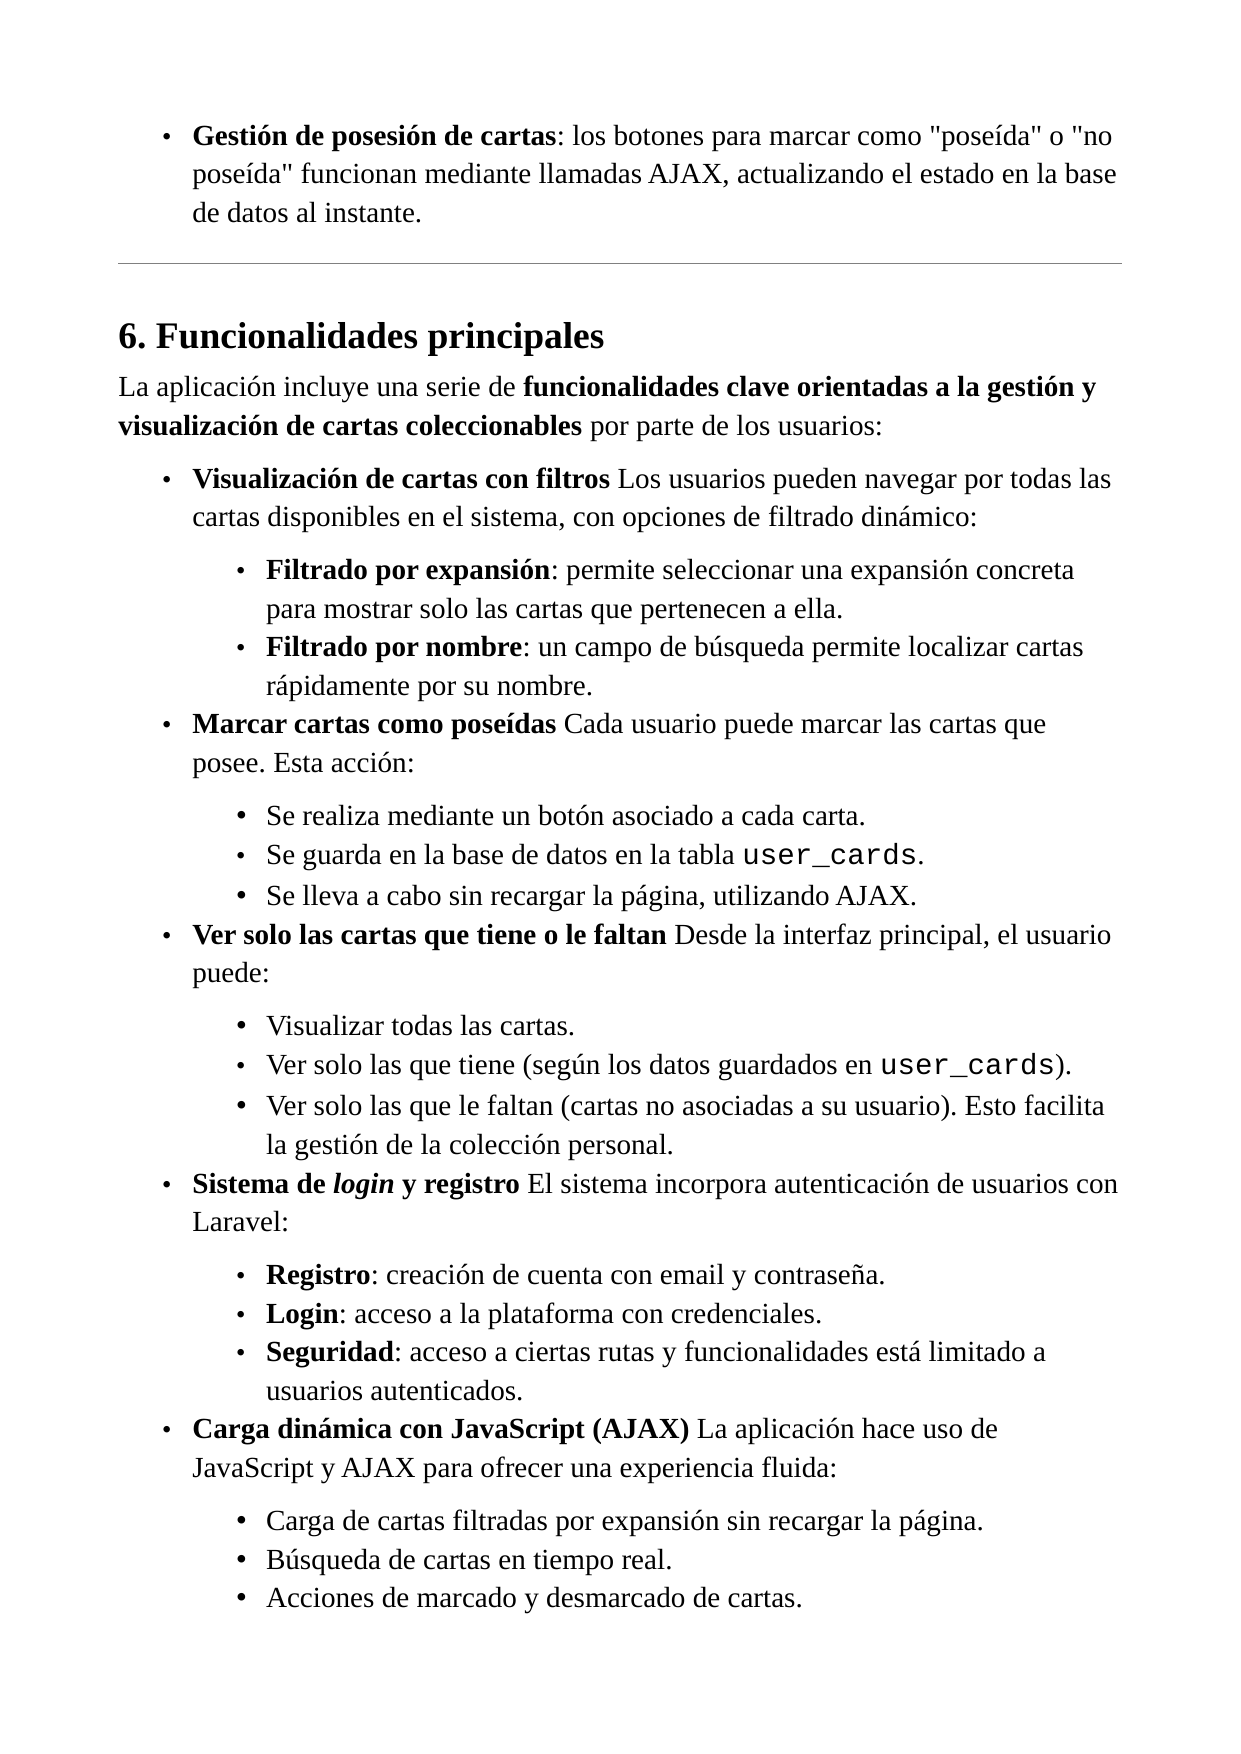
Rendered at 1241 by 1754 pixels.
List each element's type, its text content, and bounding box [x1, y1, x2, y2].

list Registro: creación de cuenta con email y contraseña. [236, 1257, 1122, 1291]
list Carga de cartas filtradas por expansión sin recargar la página. [236, 1503, 1122, 1537]
list Se guarda en la base de datos en la tabla user_cards. [236, 837, 1122, 873]
list Marcar cartas como poseídas Cada usuario puede marcar las cartas que posee. Esta acción: [162, 707, 1122, 779]
list Acciones de marcado y desmarcado de cartas. [236, 1581, 1122, 1614]
list Filtrado por nombre: un campo de búsqueda permite localizar cartas rápidamente por su nombre. [236, 629, 1122, 702]
list Filtrado por expansión: permite seleccionar una expansión concreta para mostrar solo las cartas que pertenecen a ella. [236, 552, 1122, 624]
list Ver solo las que le faltan (cartas no asociadas a su usuario). Esto facilita la gestión de la colección personal. [236, 1088, 1122, 1161]
list Login: acceso a la plataforma con credenciales. [236, 1296, 1122, 1329]
list Seguridad: acceso a ciertas rutas y funcionalidades está limitado a usuarios autenticados. [236, 1334, 1122, 1407]
list Gestión de posesión de cartas: los botones para marcar como "poseída" o "no poseída" funcionan mediante llamadas AJAX, actualizando el estado en la base de datos al instante. [162, 118, 1122, 229]
list Ver solo las que tiene (según los datos guardados en user_cards). [236, 1047, 1122, 1083]
subtitle 6. Funcionalidades principales [118, 313, 1122, 357]
list Carga dinámica con JavaScript (AJAX) La aplicación hace uso de JavaScript y AJAX para ofrecer una experiencia fluida: [162, 1412, 1122, 1484]
list Se lleva a cabo sin recargar la página, utilizando AJAX. [236, 878, 1122, 912]
list Búsqueda de cartas en tiempo real. [236, 1542, 1122, 1576]
list Visualización de cartas con filtros Los usuarios pueden navegar por todas las cartas disponibles en el sistema, con opciones de filtrado dinámico: [162, 461, 1122, 533]
list Visualizar todas las cartas. [236, 1008, 1122, 1042]
list Ver solo las cartas que tiene o le faltan Desde la interfaz principal, el usuario puede: [162, 917, 1122, 989]
text La aplicación incluye una serie de funcionalidades clave orientadas a la gestión y visualización de cartas coleccionables por parte de los usuarios: [118, 369, 1122, 441]
list Sistema de login y registro El sistema incorpora autenticación de usuarios con Laravel: [162, 1166, 1122, 1238]
list Se realiza mediante un botón asociado a cada carta. [236, 798, 1122, 832]
